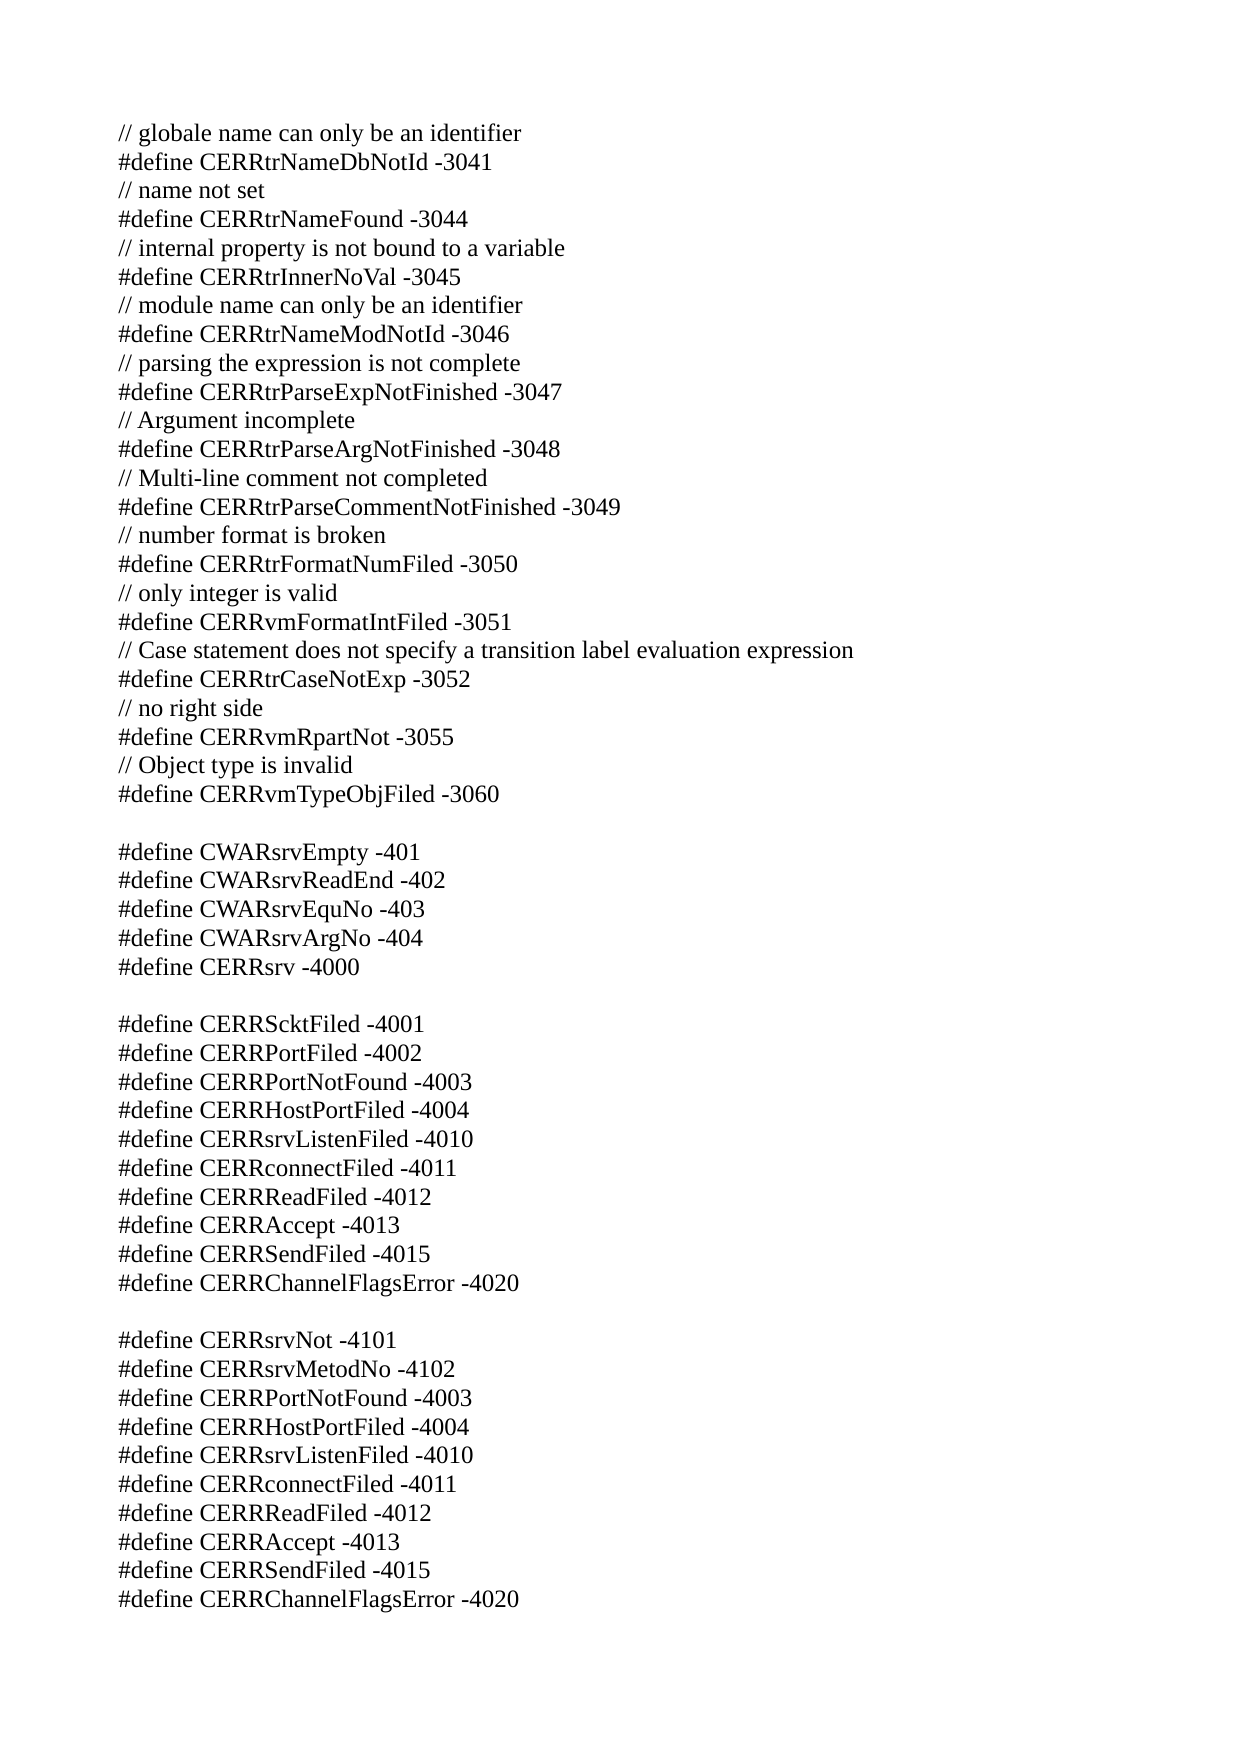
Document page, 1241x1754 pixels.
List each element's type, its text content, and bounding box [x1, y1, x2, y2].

text #define CERRReadFiled -4012 [118, 1182, 1122, 1211]
text // parsing the expression is not complete [118, 348, 1122, 377]
text #define CERRconnectFiled -4011 [118, 1153, 1122, 1182]
text #define CERRAccept -4013 [118, 1527, 1122, 1556]
text #define CERRPortFiled -4002 [118, 1038, 1122, 1067]
text #define CERRvmFormatIntFiled -3051 [118, 607, 1122, 636]
text #define CERRsrvNot -4101 [118, 1326, 1122, 1354]
text #define CWARsrvEmpty -401 [118, 837, 1122, 866]
text #define CERRPortNotFound -4003 [118, 1067, 1122, 1096]
text #define CWARsrvArgNo -404 [118, 923, 1122, 952]
text #define CERRChannelFlagsError -4020 [118, 1268, 1122, 1297]
text #define CERRtrCaseNotExp -3052 [118, 664, 1122, 693]
text #define CWARsrvReadEnd -402 [118, 866, 1122, 894]
text #define CERRsrvListenFiled -4010 [118, 1124, 1122, 1153]
text #define CERRAccept -4013 [118, 1211, 1122, 1239]
text #define CERRtrParseExpNotFinished -3047 [118, 377, 1122, 406]
text #define CERRSendFiled -4015 [118, 1556, 1122, 1584]
text #define CERRtrInnerNoVal -3045 [118, 262, 1122, 291]
text #define CERRSendFiled -4015 [118, 1239, 1122, 1268]
text // module name can only be an identifier [118, 291, 1122, 319]
text #define CERRconnectFiled -4011 [118, 1469, 1122, 1498]
text #define CERRvmTypeObjFiled -3060 [118, 779, 1122, 808]
text // Argument incomplete [118, 406, 1122, 434]
text // Multi-line comment not completed [118, 463, 1122, 492]
text #define CERRPortNotFound -4003 [118, 1383, 1122, 1412]
text #define CWARsrvEquNo -403 [118, 894, 1122, 923]
text #define CERRReadFiled -4012 [118, 1498, 1122, 1527]
text // globale name can only be an identifier [118, 118, 1122, 147]
text #define CERRtrParseArgNotFinished -3048 [118, 434, 1122, 463]
text #define CERRsrv -4000 [118, 952, 1122, 981]
text // name not set [118, 176, 1122, 204]
text #define CERRsrvListenFiled -4010 [118, 1441, 1122, 1469]
text #define CERRsrvMetodNo -4102 [118, 1354, 1122, 1383]
text #define CERRChannelFlagsError -4020 [118, 1584, 1122, 1613]
text // only integer is valid [118, 578, 1122, 607]
text // Object type is invalid [118, 751, 1122, 779]
text #define CERRtrNameDbNotId -3041 [118, 147, 1122, 176]
text #define CERRHostPortFiled -4004 [118, 1412, 1122, 1441]
text #define CERRHostPortFiled -4004 [118, 1096, 1122, 1124]
text // number format is broken [118, 521, 1122, 549]
text // no right side [118, 693, 1122, 722]
text #define CERRtrParseCommentNotFinished -3049 [118, 492, 1122, 521]
text #define CERRvmRpartNot -3055 [118, 722, 1122, 751]
text // Case statement does not specify a transition label evaluation expression [118, 636, 1122, 664]
text #define CERRtrFormatNumFiled -3050 [118, 549, 1122, 578]
text #define CERRScktFiled -4001 [118, 1009, 1122, 1038]
text #define CERRtrNameModNotId -3046 [118, 319, 1122, 348]
text #define CERRtrNameFound -3044 [118, 204, 1122, 233]
text // internal property is not bound to a variable [118, 233, 1122, 262]
